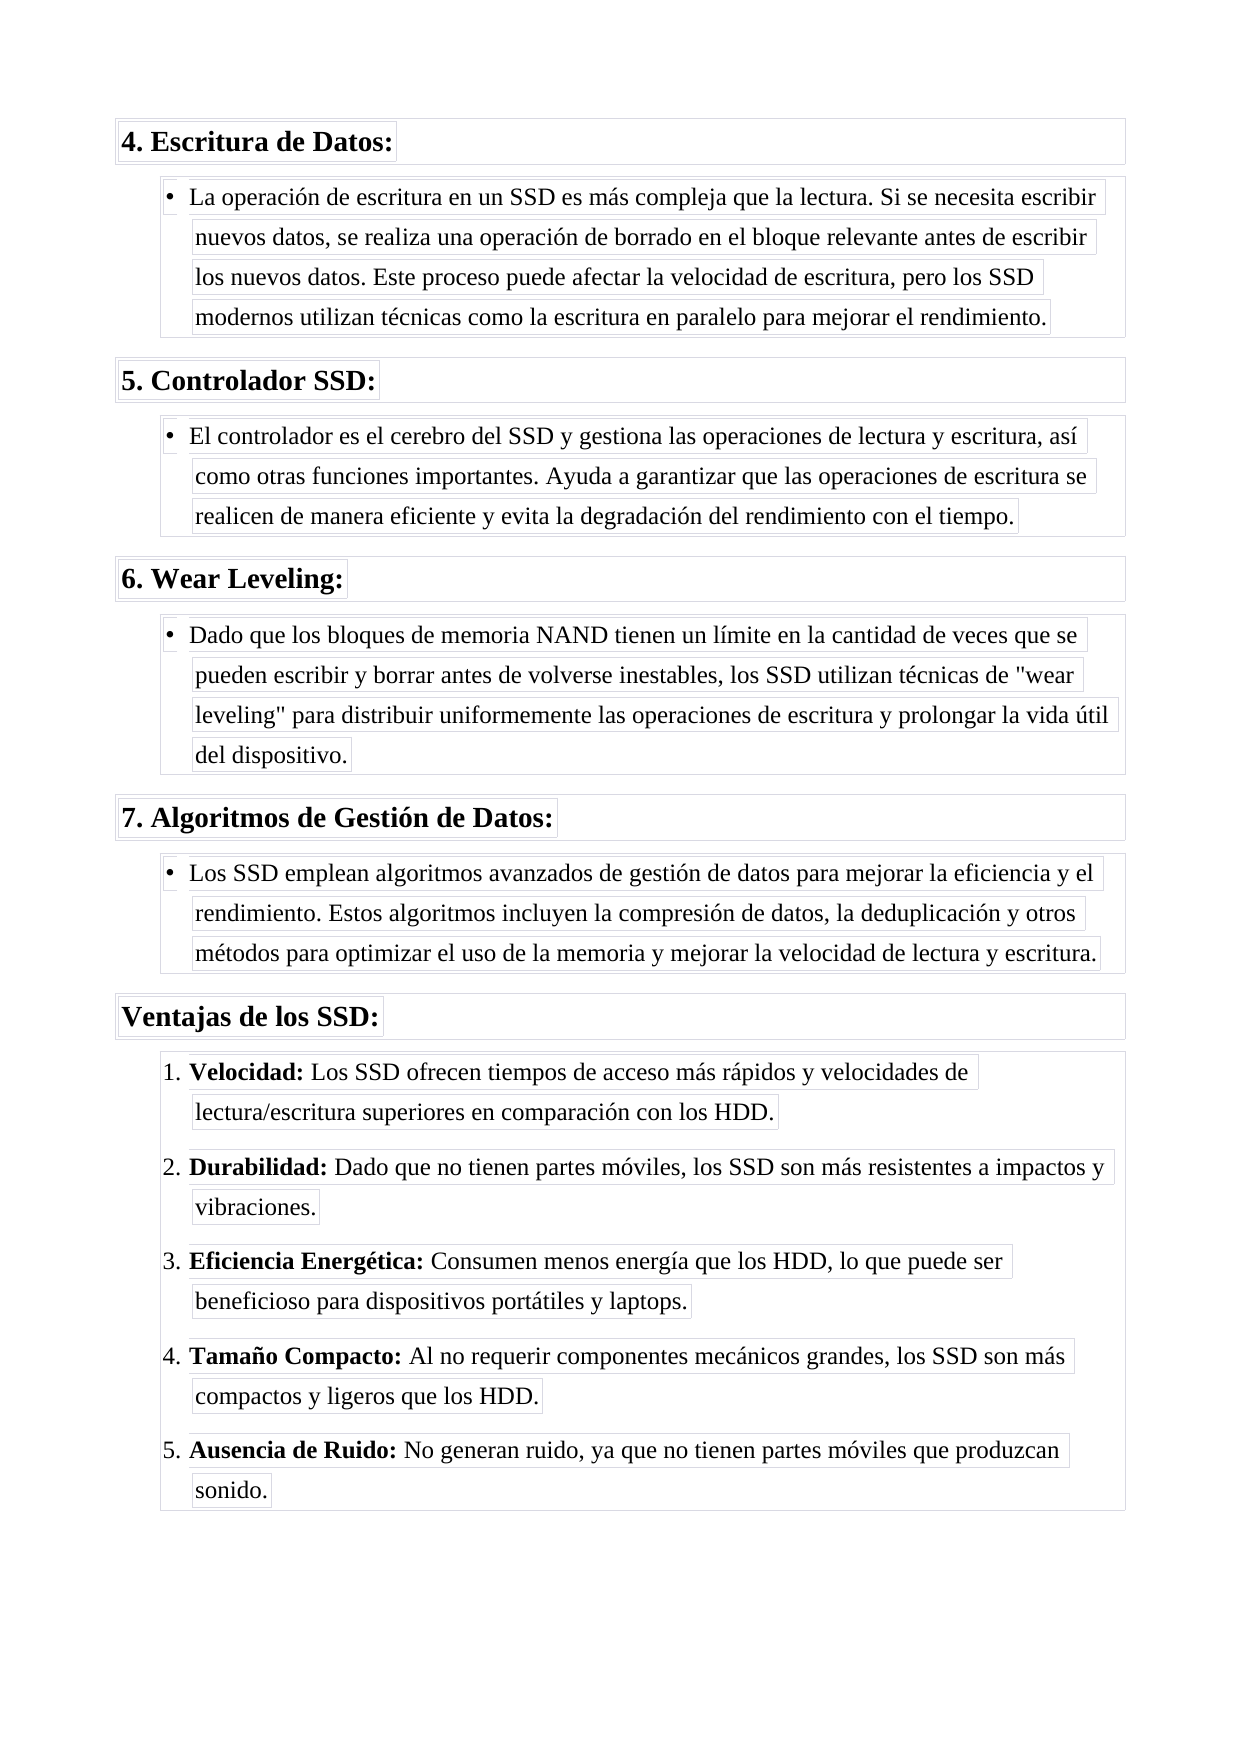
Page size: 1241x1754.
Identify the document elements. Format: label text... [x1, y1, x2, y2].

subtitle 7. Algoritmos de Gestión de Datos: [116, 795, 1125, 840]
subtitle 5. Controlador SSD: [116, 358, 1125, 402]
subtitle 6. Wear Leveling: [116, 557, 1125, 601]
list Eficiencia Energética: Consumen menos energía que los HDD, lo que puede ser beneficioso para dispositivos portátiles y laptops. [161, 1240, 1125, 1318]
subtitle 4. Escritura de Datos: [116, 119, 1125, 164]
list Velocidad: Los SSD ofrecen tiempos de acceso más rápidos y velocidades de lectura/escritura superiores en comparación con los HDD. [161, 1052, 1125, 1129]
list Los SSD emplean algoritmos avanzados de gestión de datos para mejorar la eficiencia y el rendimiento. Estos algoritmos incluyen la compresión de datos, la deduplicación y otros métodos para optimizar el uso de la memoria y mejorar la velocidad de lectura y escritura. [161, 854, 1125, 973]
list La operación de escritura en un SSD es más compleja que la lectura. Si se necesita escribir nuevos datos, se realiza una operación de borrado en el bloque relevante antes de escribir los nuevos datos. Este proceso puede afectar la velocidad de escritura, pero los SSD modernos utilizan técnicas como la escritura en paralelo para mejorar el rendimiento. [161, 177, 1125, 337]
subtitle Ventajas de los SSD: [116, 994, 1125, 1039]
list El controlador es el cerebro del SSD y gestiona las operaciones de lectura y escritura, así como otras funciones importantes. Ayuda a garantizar que las operaciones de escritura se realicen de manera eficiente y evita la degradación del rendimiento con el tiempo. [161, 416, 1125, 536]
list Ausencia de Ruido: No generan ruido, ya que no tienen partes móviles que produzcan sonido. [161, 1429, 1125, 1510]
list Dado que los bloques de memoria NAND tienen un límite en la cantidad de veces que se pueden escribir y borrar antes de volverse inestables, los SSD utilizan técnicas de "wear leveling" para distribuir uniformemente las operaciones de escritura y prolongar la vida útil del dispositivo. [161, 615, 1125, 774]
list Tamaño Compacto: Al no requerir componentes mecánicos grandes, los SSD son más compactos y ligeros que los HDD. [161, 1335, 1125, 1413]
list Durabilidad: Dado que no tienen partes móviles, los SSD son más resistentes a impactos y vibraciones. [161, 1146, 1125, 1224]
